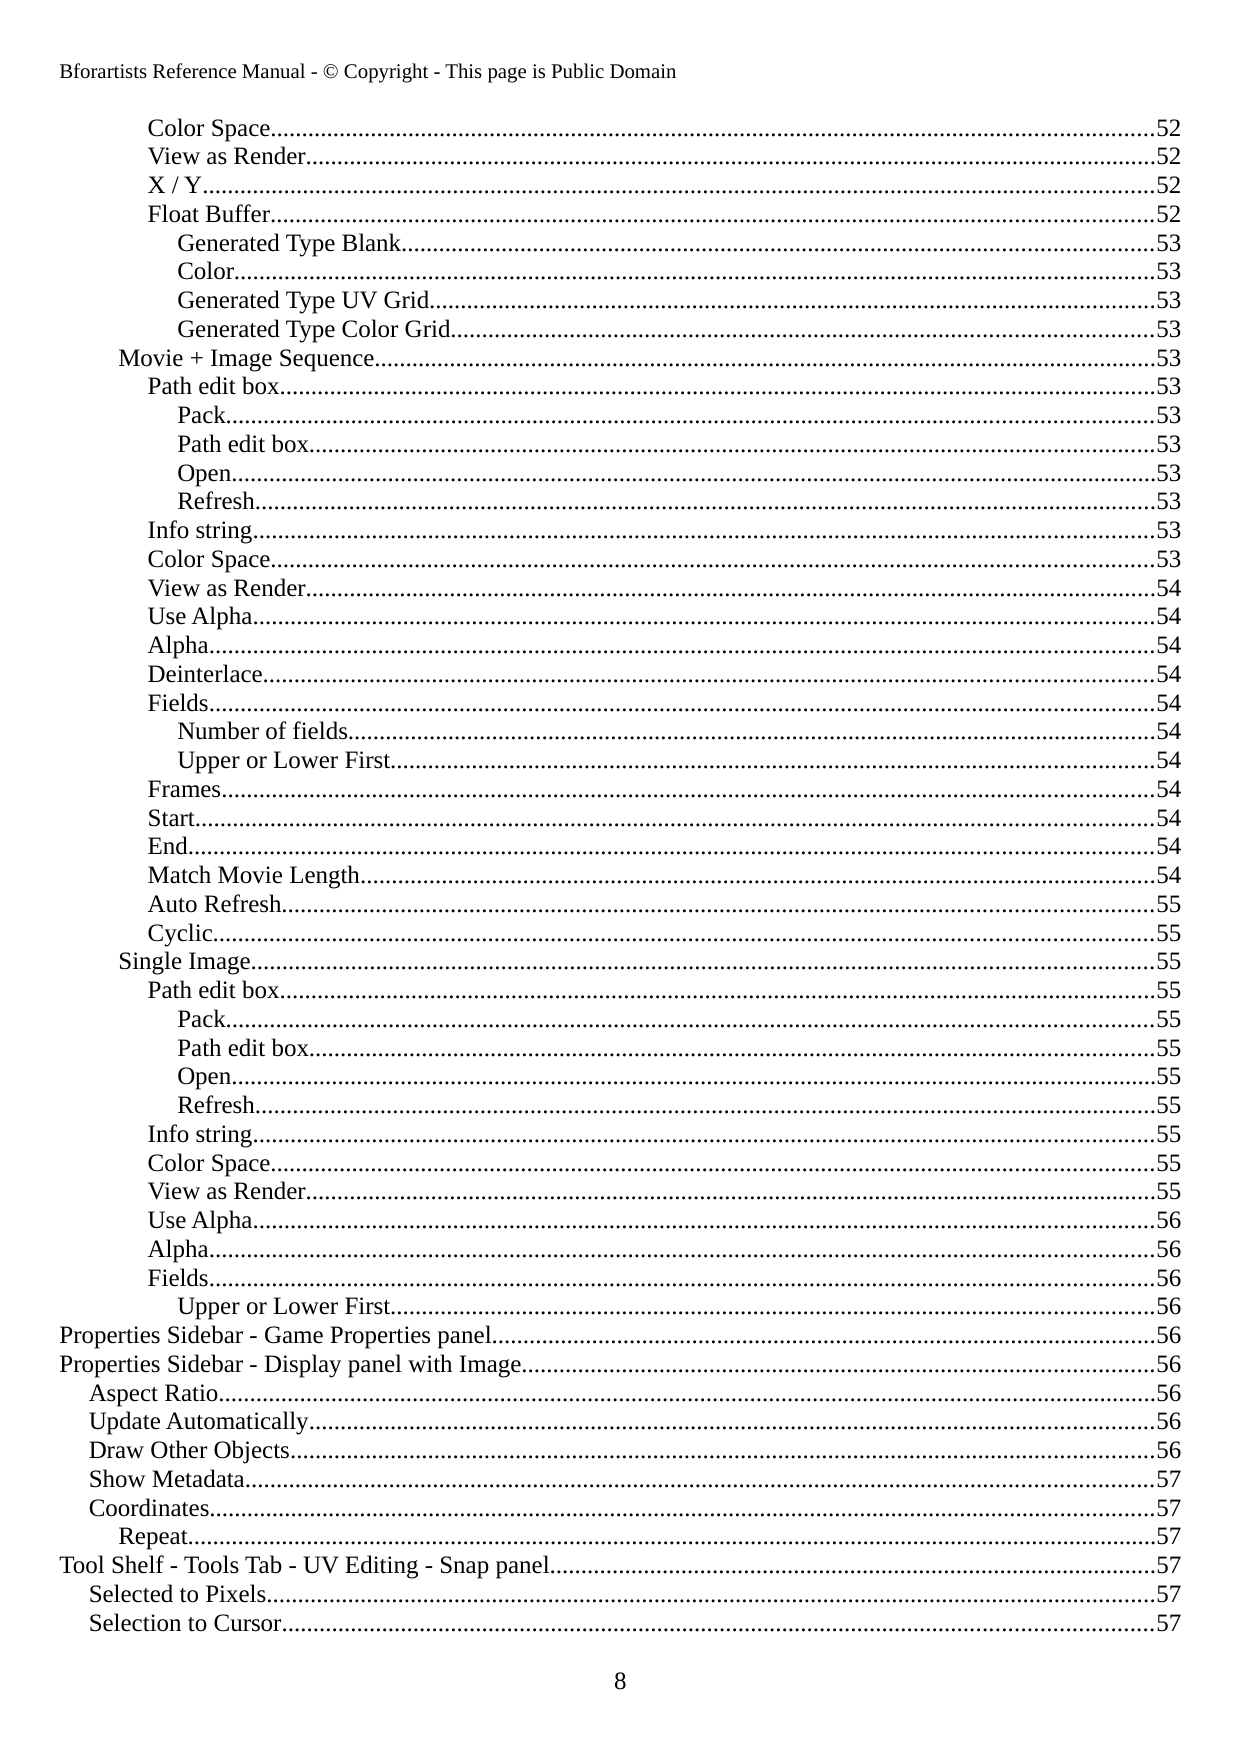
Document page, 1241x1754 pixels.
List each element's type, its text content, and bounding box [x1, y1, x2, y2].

text Generated Type UV Grid 53 [177, 285, 1181, 314]
text Movie + Image Sequence 53 [118, 343, 1181, 371]
text Alpha 56 [147, 1234, 1181, 1263]
text X / Y 52 [147, 170, 1181, 199]
text Open 53 [177, 458, 1181, 486]
text Update Automatically 56 [88, 1406, 1181, 1435]
text Deinterlace 54 [147, 659, 1181, 688]
text Fields 54 [147, 688, 1181, 716]
text View as Render 52 [147, 141, 1181, 170]
text End 54 [147, 831, 1181, 860]
text Selected to Pixels 57 [88, 1579, 1181, 1608]
text Color Space 55 [147, 1148, 1181, 1176]
text Info string 53 [147, 515, 1181, 544]
text Path edit box 53 [177, 429, 1181, 458]
text Open 55 [177, 1061, 1181, 1090]
text Coordinates 57 [88, 1493, 1181, 1521]
text View as Render 54 [147, 573, 1181, 601]
text Float Buffer 52 [147, 199, 1181, 228]
text Refresh 53 [177, 486, 1181, 515]
text Auto Refresh 55 [147, 889, 1181, 918]
text Selection to Cursor 57 [88, 1608, 1181, 1636]
text Pack 53 [177, 400, 1181, 429]
text Cyclic 55 [147, 918, 1181, 946]
text Fields 56 [147, 1263, 1181, 1291]
text Refresh 55 [177, 1090, 1181, 1119]
text View as Render 55 [147, 1176, 1181, 1205]
text Tool Shelf - Tools Tab - UV Editing - Snap panel 57 [59, 1550, 1181, 1579]
text Color 53 [177, 256, 1181, 285]
text Match Movie Length 54 [147, 860, 1181, 889]
text Use Alpha 54 [147, 601, 1181, 630]
text Color Space 52 [147, 113, 1181, 141]
text Upper or Lower First 56 [177, 1291, 1181, 1320]
text Aspect Ratio 56 [88, 1378, 1181, 1406]
text Show Metadata 57 [88, 1464, 1181, 1493]
text Generated Type Color Grid 53 [177, 314, 1181, 343]
text Number of fields 54 [177, 716, 1181, 745]
text Color Space 53 [147, 544, 1181, 573]
text Draw Other Objects 56 [88, 1435, 1181, 1464]
text Properties Sidebar - Display panel with Image 56 [59, 1349, 1181, 1378]
text Info string 55 [147, 1119, 1181, 1148]
text Path edit box 53 [147, 371, 1181, 400]
text Frames 54 [147, 774, 1181, 803]
text Path edit box 55 [147, 975, 1181, 1004]
text Single Image 55 [118, 946, 1181, 975]
text Generated Type Blank 53 [177, 228, 1181, 256]
text Use Alpha 56 [147, 1205, 1181, 1234]
text Pack 55 [177, 1004, 1181, 1033]
text Alpha 54 [147, 630, 1181, 659]
text Upper or Lower First 54 [177, 745, 1181, 774]
text Properties Sidebar - Game Properties panel 56 [59, 1320, 1181, 1349]
text Repeat 57 [118, 1521, 1181, 1550]
text Start 54 [147, 803, 1181, 831]
text Path edit box 55 [177, 1033, 1181, 1061]
